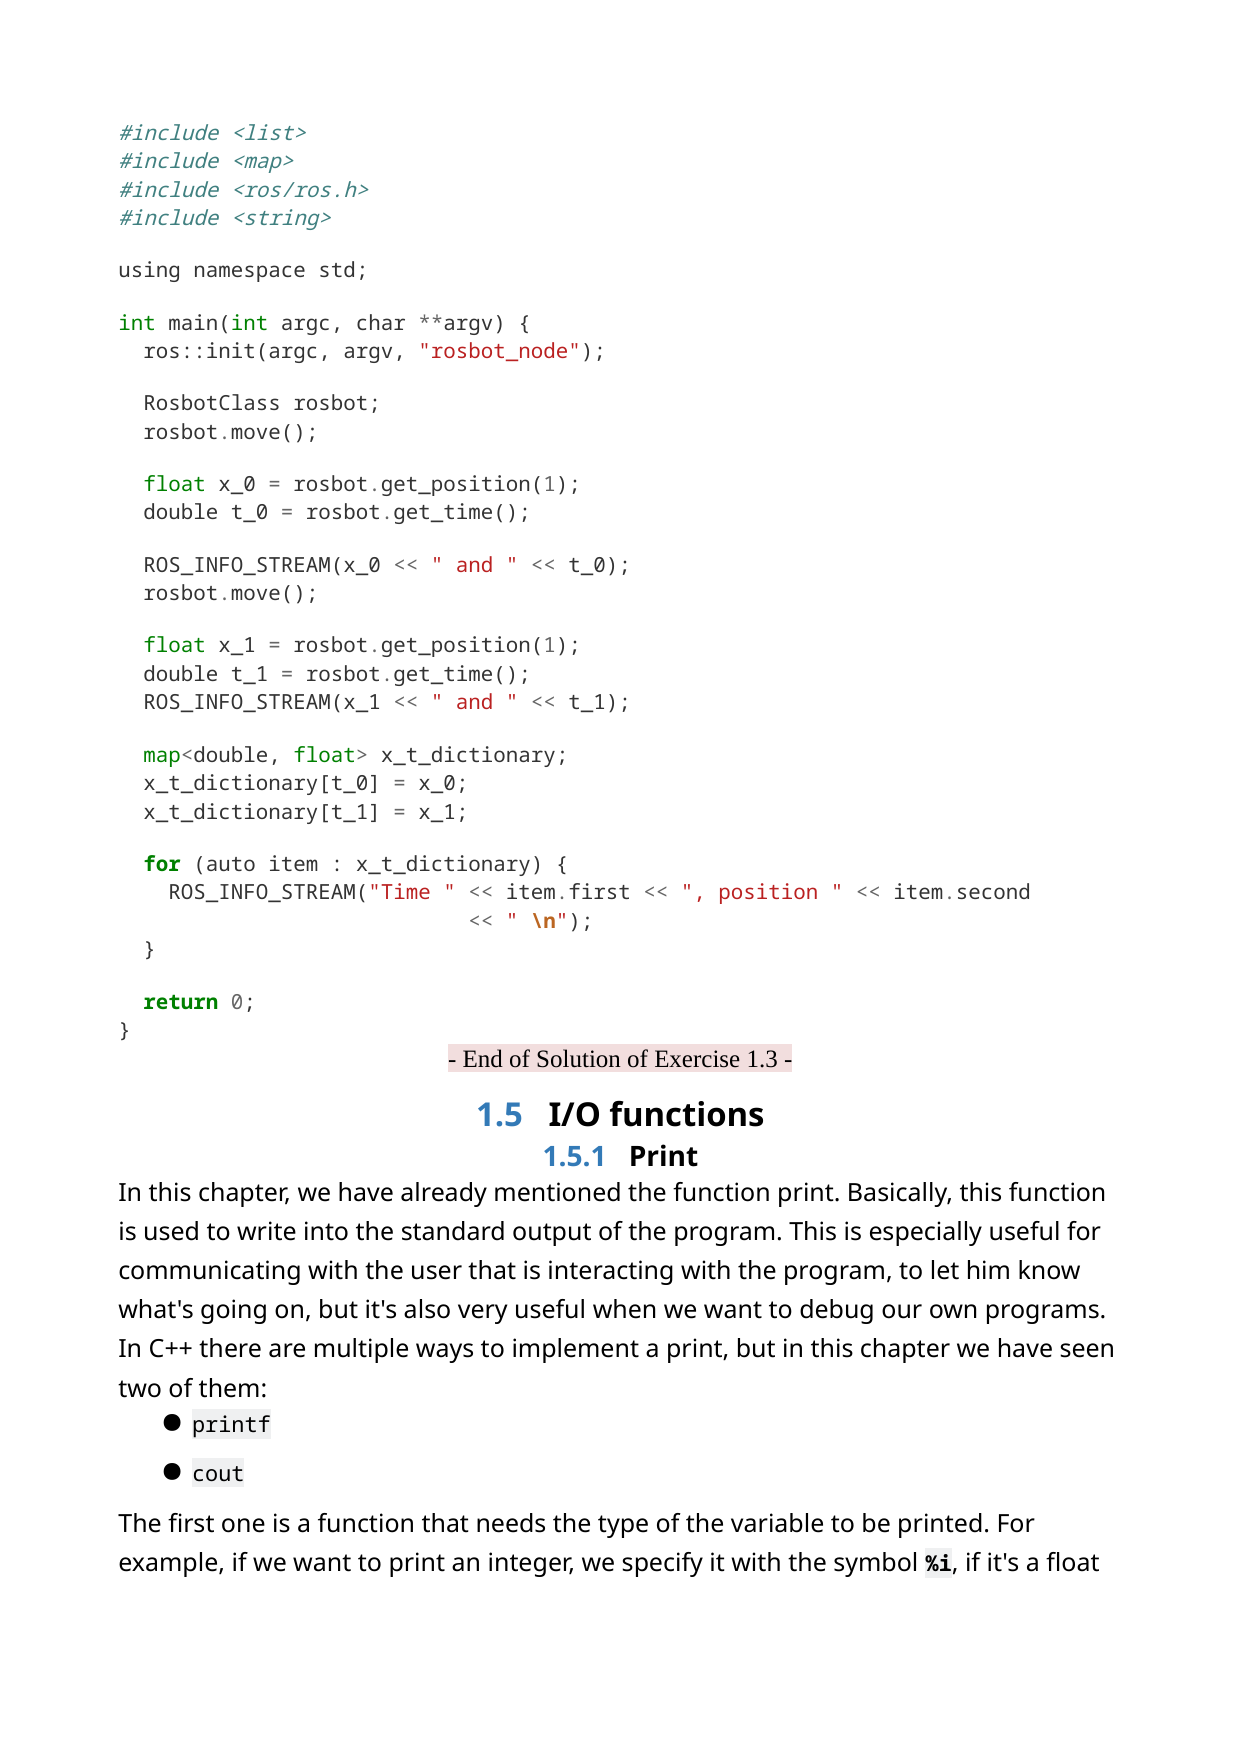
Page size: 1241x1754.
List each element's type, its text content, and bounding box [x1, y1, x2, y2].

text The first one is a function that needs the type of the variable to be printed. For example, if we want to print an integer, we specify it with the symbol %i, if it's a float [118, 1506, 1122, 1579]
text #include <ros/ros.h> [118, 175, 1122, 203]
text ros::init(argc, argv, "rosbot_node"); [118, 336, 1122, 364]
text for (auto item : x_t_dictionary) { [118, 849, 1122, 877]
subtitle 1.5 I/O functions [118, 1091, 1122, 1136]
text #include <list> [118, 118, 1122, 147]
text float x_0 = rosbot.get_position(1); [118, 469, 1122, 497]
list printf [162, 1409, 1122, 1439]
text } [118, 934, 1122, 963]
text ROS_INFO_STREAM(x_0 << " and " << t_0); [118, 550, 1122, 578]
text float x_1 = rosbot.get_position(1); [118, 630, 1122, 659]
text In C++ there are multiple ways to implement a print, but in this chapter we have seen two of them: [118, 1331, 1122, 1404]
text In this chapter, we have already mentioned the function print. Basically, this function is used to write into the standard output of the program. This is especially useful for communicating with the user that is interacting with the program, to let him know what's going on, but it's also very useful when we want to debug our own programs. [118, 1174, 1122, 1326]
text ROS_INFO_STREAM(x_1 << " and " << t_1); [118, 687, 1122, 716]
text << " \n"); [118, 906, 1122, 934]
text return 0; [118, 987, 1122, 1015]
text - End of Solution of Exercise 1.3 - [118, 1044, 1122, 1072]
text int main(int argc, char **argv) { [118, 308, 1122, 336]
text RosbotClass rosbot; [118, 388, 1122, 417]
text double t_0 = rosbot.get_time(); [118, 497, 1122, 526]
text using namespace std; [118, 256, 1122, 284]
text rosbot.move(); [118, 578, 1122, 607]
text #include <string> [118, 203, 1122, 232]
text double t_1 = rosbot.get_time(); [118, 659, 1122, 687]
text x_t_dictionary[t_0] = x_0; [118, 768, 1122, 797]
text ROS_INFO_STREAM("Time " << item.first << ", position " << item.second [118, 877, 1122, 906]
text map<double, float> x_t_dictionary; [118, 740, 1122, 768]
text #include <map> [118, 147, 1122, 175]
text } [118, 1015, 1122, 1044]
text rosbot.move(); [118, 417, 1122, 445]
subtitle 1.5.1 Print [118, 1136, 1122, 1174]
list cout [162, 1458, 1122, 1487]
text x_t_dictionary[t_1] = x_1; [118, 797, 1122, 825]
